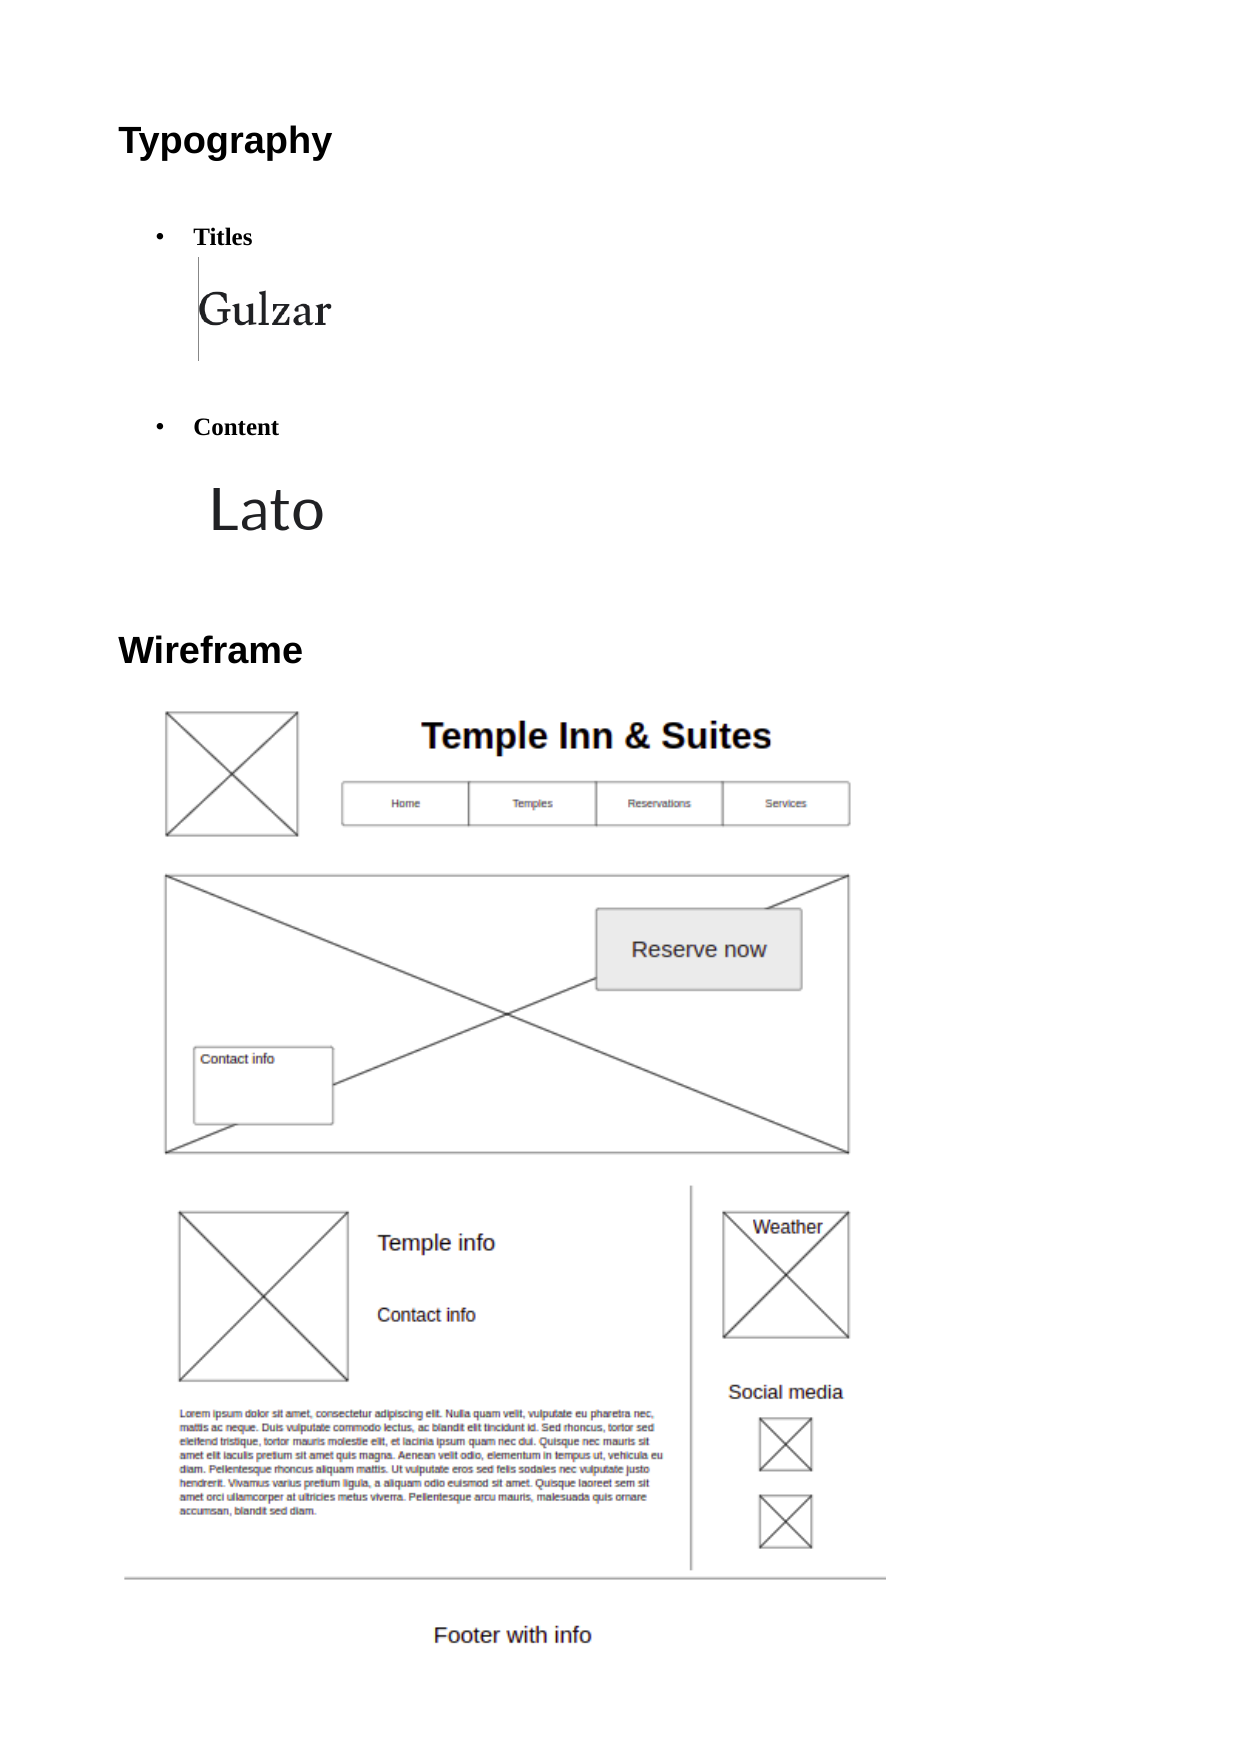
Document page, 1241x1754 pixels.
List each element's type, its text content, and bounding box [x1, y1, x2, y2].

picture [195, 465, 222, 556]
subtitle Typography [118, 118, 1122, 162]
list Content [156, 412, 1122, 441]
subtitle Wireframe [118, 628, 1122, 671]
picture [124, 704, 886, 1691]
list Titles [156, 222, 1122, 251]
picture [196, 257, 228, 361]
